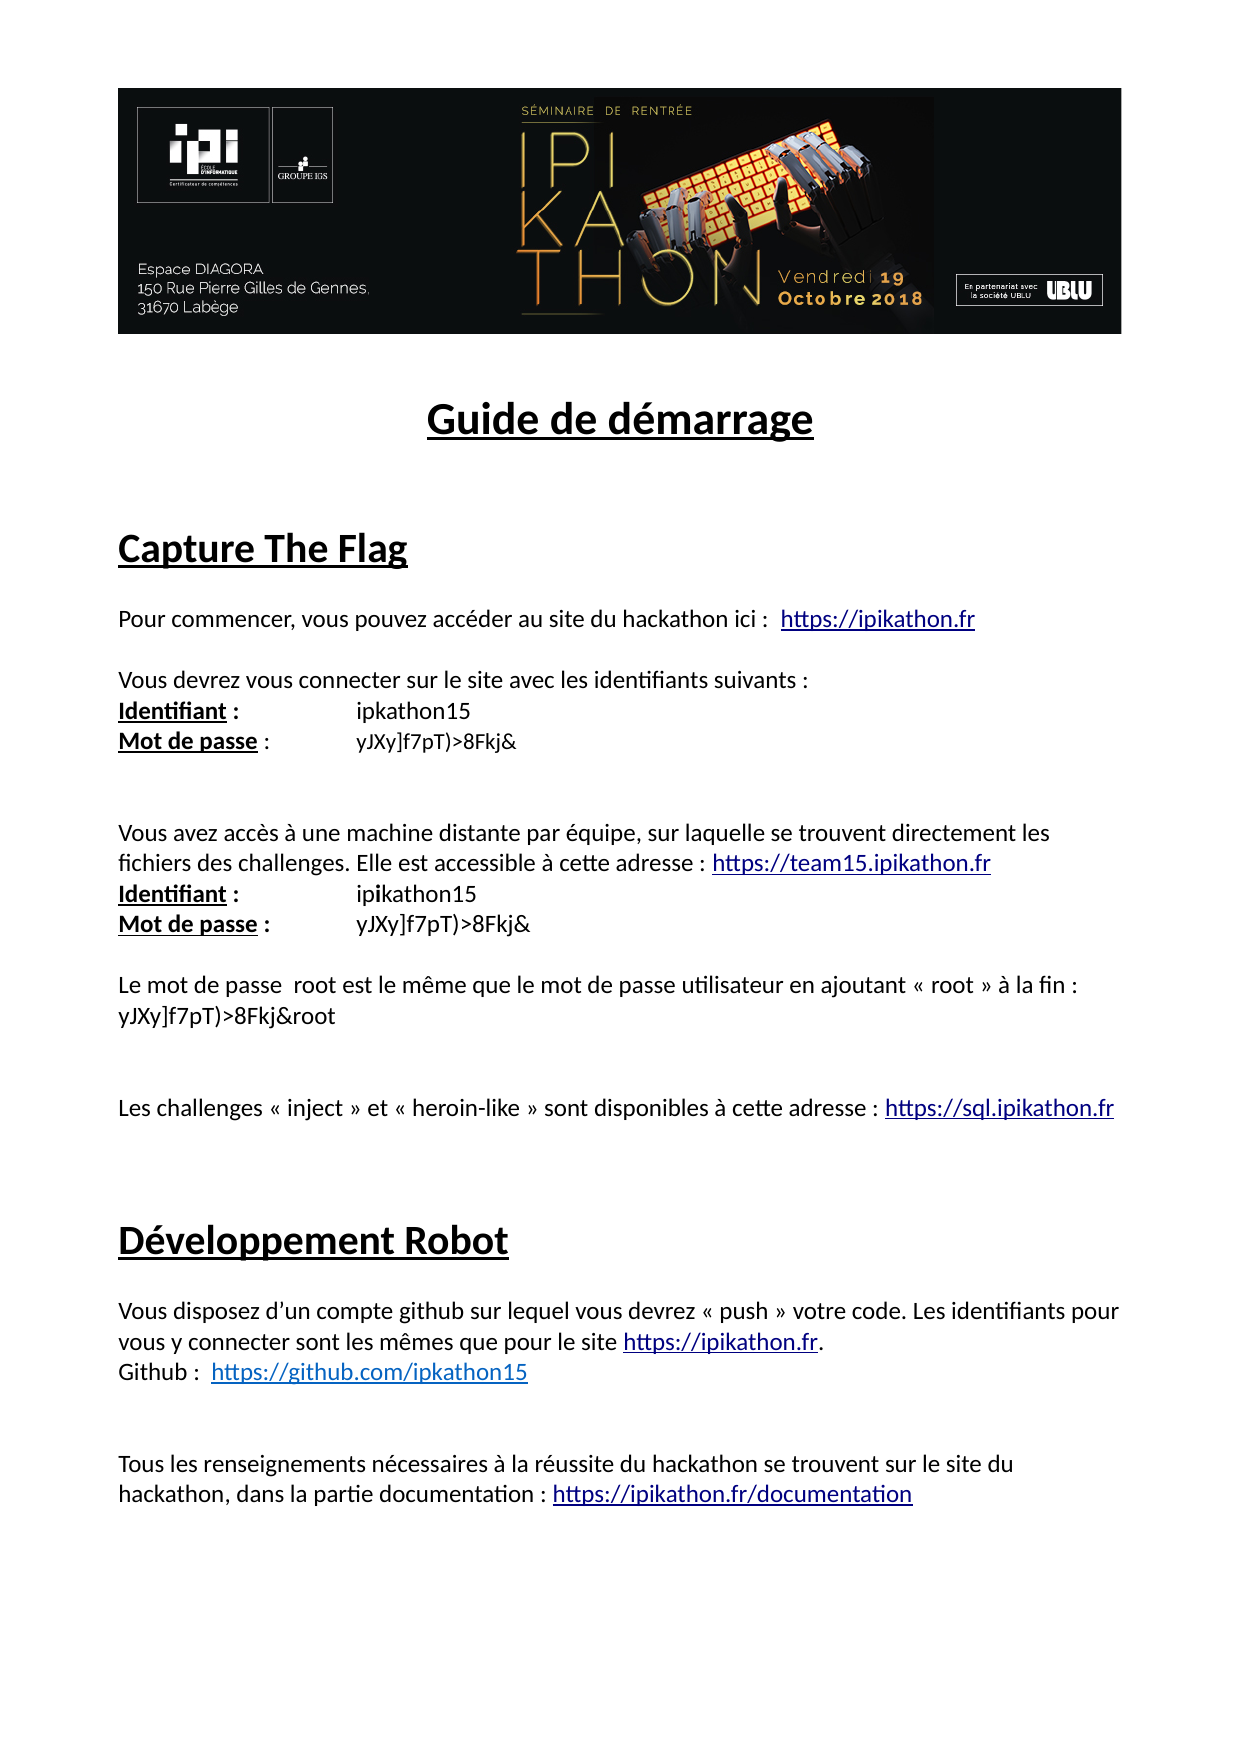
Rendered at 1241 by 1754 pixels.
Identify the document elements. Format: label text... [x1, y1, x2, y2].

text Développement Robot [118, 1214, 1122, 1264]
text Guide de démarrage [118, 390, 1122, 446]
text Le mot de passe root est le même que le mot de passe utilisateur en ajoutant « root » à la fin : [118, 969, 1122, 1000]
text Vous disposez d’un compte github sur lequel vous devrez « push » votre code. Les identifiants pour vous y connecter sont les mêmes que pour le site https://ipikathon.fr. [118, 1295, 1122, 1356]
text Mot de passe : yJXy]f7pT)>8Fkj& [118, 908, 1122, 939]
text Les challenges « inject » et « heroin-like » sont disponibles à cette adresse : https://sql.ipikathon.fr [118, 1092, 1122, 1122]
text Capture The Flag [118, 522, 1122, 573]
text Pour commencer, vous pouvez accéder au site du hackathon ici : https://ipikathon.fr Vous devrez vous connecter sur le site avec les identifiants suivants : [118, 603, 1122, 695]
text Identifiant : ipikathon15 [118, 878, 1122, 908]
text Tous les renseignements nécessaires à la réussite du hackathon se trouvent sur le site du hackathon, dans la partie documentation : https://ipikathon.fr/documentation [118, 1448, 1122, 1509]
text Vous avez accès à une machine distante par équipe, sur laquelle se trouvent directement les fichiers des challenges. Elle est accessible à cette adresse : https://team15.ipikathon.fr [118, 817, 1122, 878]
text Identifiant : ipkathon15 Mot de passe : yJXy]f7pT)>8Fkj& [118, 695, 1122, 756]
text Github : https://github.com/ipkathon15 [118, 1356, 1122, 1387]
text yJXy]f7pT)>8Fkj&root [118, 1000, 1122, 1031]
